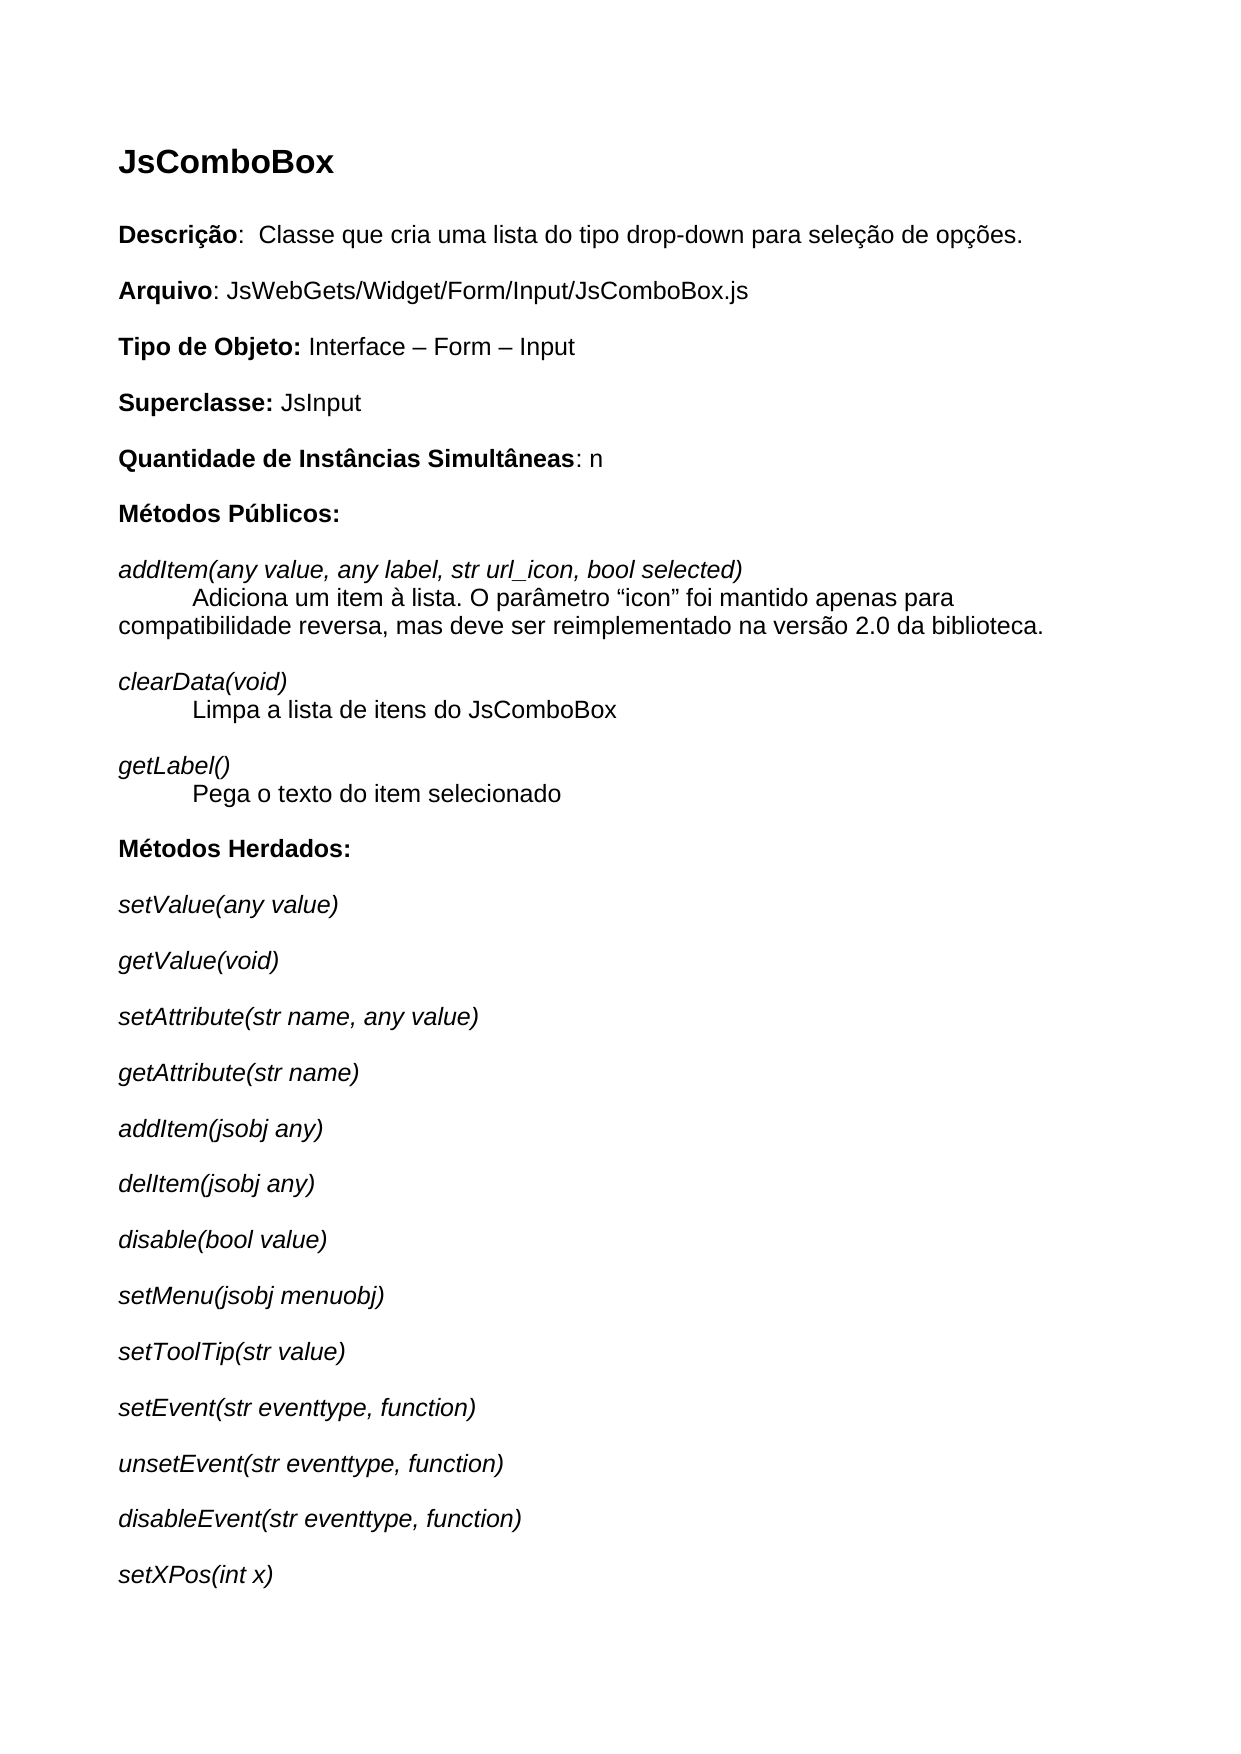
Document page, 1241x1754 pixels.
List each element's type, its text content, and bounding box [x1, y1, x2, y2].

text Limpa a lista de itens do JsComboBox [118, 696, 1122, 723]
text Superclasse: JsInput [118, 388, 1122, 416]
text delItem(jsobj any) [118, 1170, 1122, 1198]
text setMenu(jsobj menuobj) [118, 1282, 1122, 1310]
text setAttribute(str name, any value) [118, 1003, 1122, 1031]
text Descrição: Classe que cria uma lista do tipo drop-down para seleção de opções. [118, 221, 1122, 249]
text addItem(any value, any label, str url_icon, bool selected) [118, 556, 1122, 584]
text setEvent(str eventtype, function) [118, 1393, 1122, 1421]
text disableEvent(str eventtype, function) [118, 1505, 1122, 1533]
text setXPos(int x) [118, 1561, 1122, 1589]
text Tipo de Objeto: Interface – Form – Input [118, 333, 1122, 361]
text Pega o texto do item selecionado [118, 779, 1122, 807]
text Arquivo: JsWebGets/Widget/Form/Input/JsComboBox.js [118, 277, 1122, 305]
text Quantidade de Instâncias Simultâneas: n [118, 444, 1122, 472]
subtitle JsComboBox [118, 143, 1122, 181]
text disable(bool value) [118, 1226, 1122, 1254]
text addItem(jsobj any) [118, 1114, 1122, 1142]
text Adiciona um item à lista. O parâmetro “icon” foi mantido apenas para compatibilidade reversa, mas deve ser reimplementado na versão 2.0 da biblioteca. [118, 584, 1122, 640]
text setValue(any value) [118, 891, 1122, 919]
text getValue(void) [118, 947, 1122, 975]
text Métodos Herdados: [118, 835, 1122, 863]
text unsetEvent(str eventtype, function) [118, 1449, 1122, 1477]
text Métodos Públicos: [118, 500, 1122, 528]
text getLabel() [118, 751, 1122, 779]
text setToolTip(str value) [118, 1338, 1122, 1366]
text getAttribute(str name) [118, 1058, 1122, 1086]
text clearData(void) [118, 668, 1122, 696]
